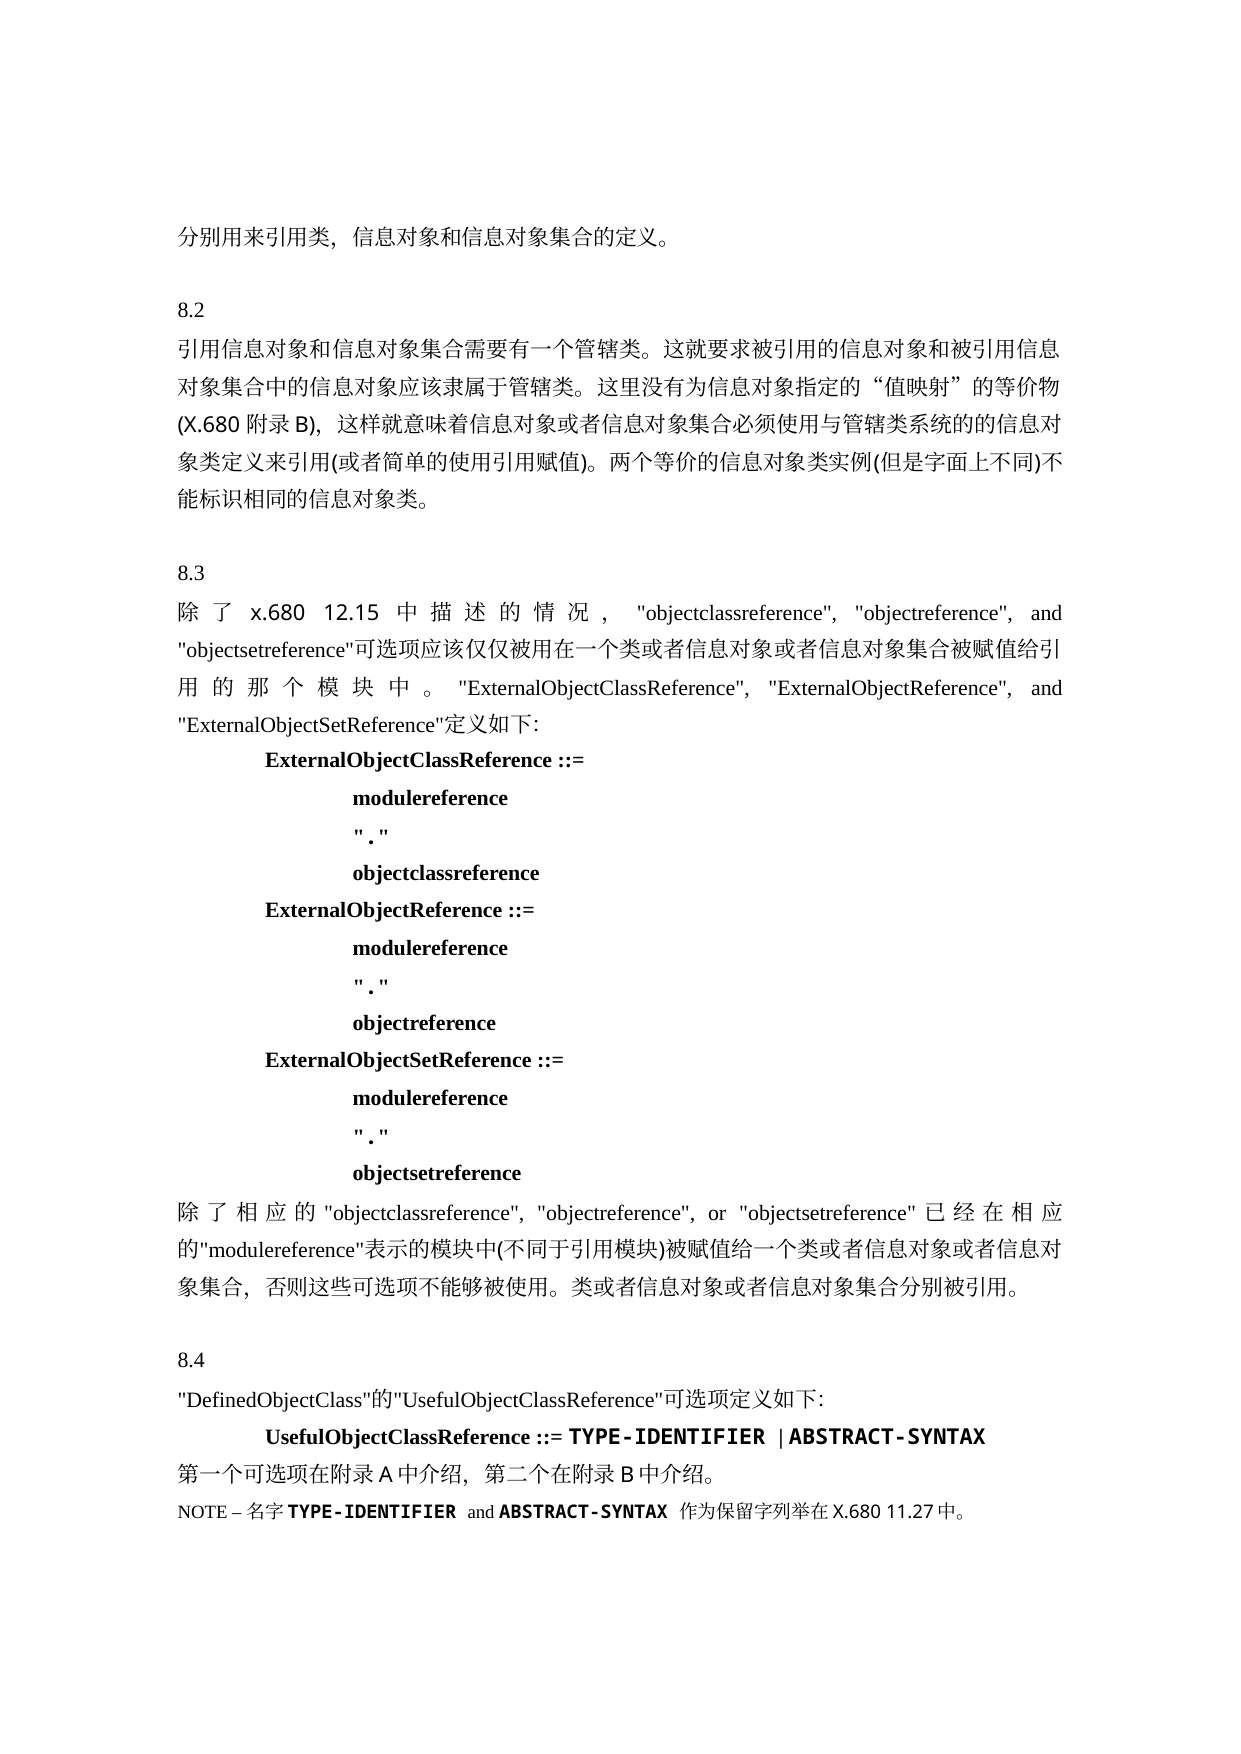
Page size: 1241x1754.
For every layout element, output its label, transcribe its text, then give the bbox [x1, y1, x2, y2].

text UsefulObjectClassReference ::= TYPE-IDENTIFIER | ABSTRACT-SYNTAX [177, 1417, 1063, 1454]
text ExternalObjectClassReference ::= [177, 742, 1063, 779]
subtitle 8.4 [177, 1342, 1063, 1379]
text modulereference [177, 929, 1063, 967]
text objectreference [177, 1004, 1063, 1042]
text 分别用来引用类，信息对象和信息对象集合的定义。 [177, 217, 1063, 254]
text objectclassreference [177, 854, 1063, 892]
text "DefinedObjectClass"的"UsefulObjectClassReference"可选项定义如下： [177, 1379, 1063, 1417]
text objectsetreference [177, 1154, 1063, 1192]
text ExternalObjectReference ::= [177, 892, 1063, 929]
text 第一个可选项在附录A中介绍，第二个在附录B中介绍。 [177, 1454, 1063, 1492]
text "." [177, 967, 1063, 1004]
text 除了相应的"objectclassreference", "objectreference", or "objectsetreference"已经在相应的"modulereference"表示的模块中(不同于引用模块)被赋值给一个类或者信息对象或者信息对象集合，否则这些可选项不能够被使用。类或者信息对象或者信息对象集合分别被引用。 [177, 1192, 1063, 1304]
subtitle 8.2 [177, 292, 1063, 329]
text 引用信息对象和信息对象集合需要有一个管辖类。这就要求被引用的信息对象和被引用信息对象集合中的信息对象应该隶属于管辖类。这里没有为信息对象指定的“值映射”的等价物(X.680 附录B)，这样就意味着信息对象或者信息对象集合必须使用与管辖类系统的的信息对象类定义来引用(或者简单的使用引用赋值)。两个等价的信息对象类实例(但是字面上不同)不能标识相同的信息对象类。 [177, 329, 1063, 517]
text modulereference [177, 1079, 1063, 1117]
text NOTE – 名字TYPE-IDENTIFIER and ABSTRACT-SYNTAX 作为保留字列举在X.680 11.27中。 [177, 1492, 1063, 1529]
text ExternalObjectSetReference ::= [177, 1042, 1063, 1079]
subtitle 8.3 [177, 554, 1063, 592]
text 除了x.680 12.15中描述的情况，"objectclassreference", "objectreference", and "objectsetreference"可选项应该仅仅被用在一个类或者信息对象或者信息对象集合被赋值给引用的那个模块中。"ExternalObjectClassReference", "ExternalObjectReference", and "ExternalObjectSetReference"定义如下： [177, 592, 1063, 742]
text "." [177, 817, 1063, 854]
text modulereference [177, 779, 1063, 817]
text "." [177, 1117, 1063, 1154]
